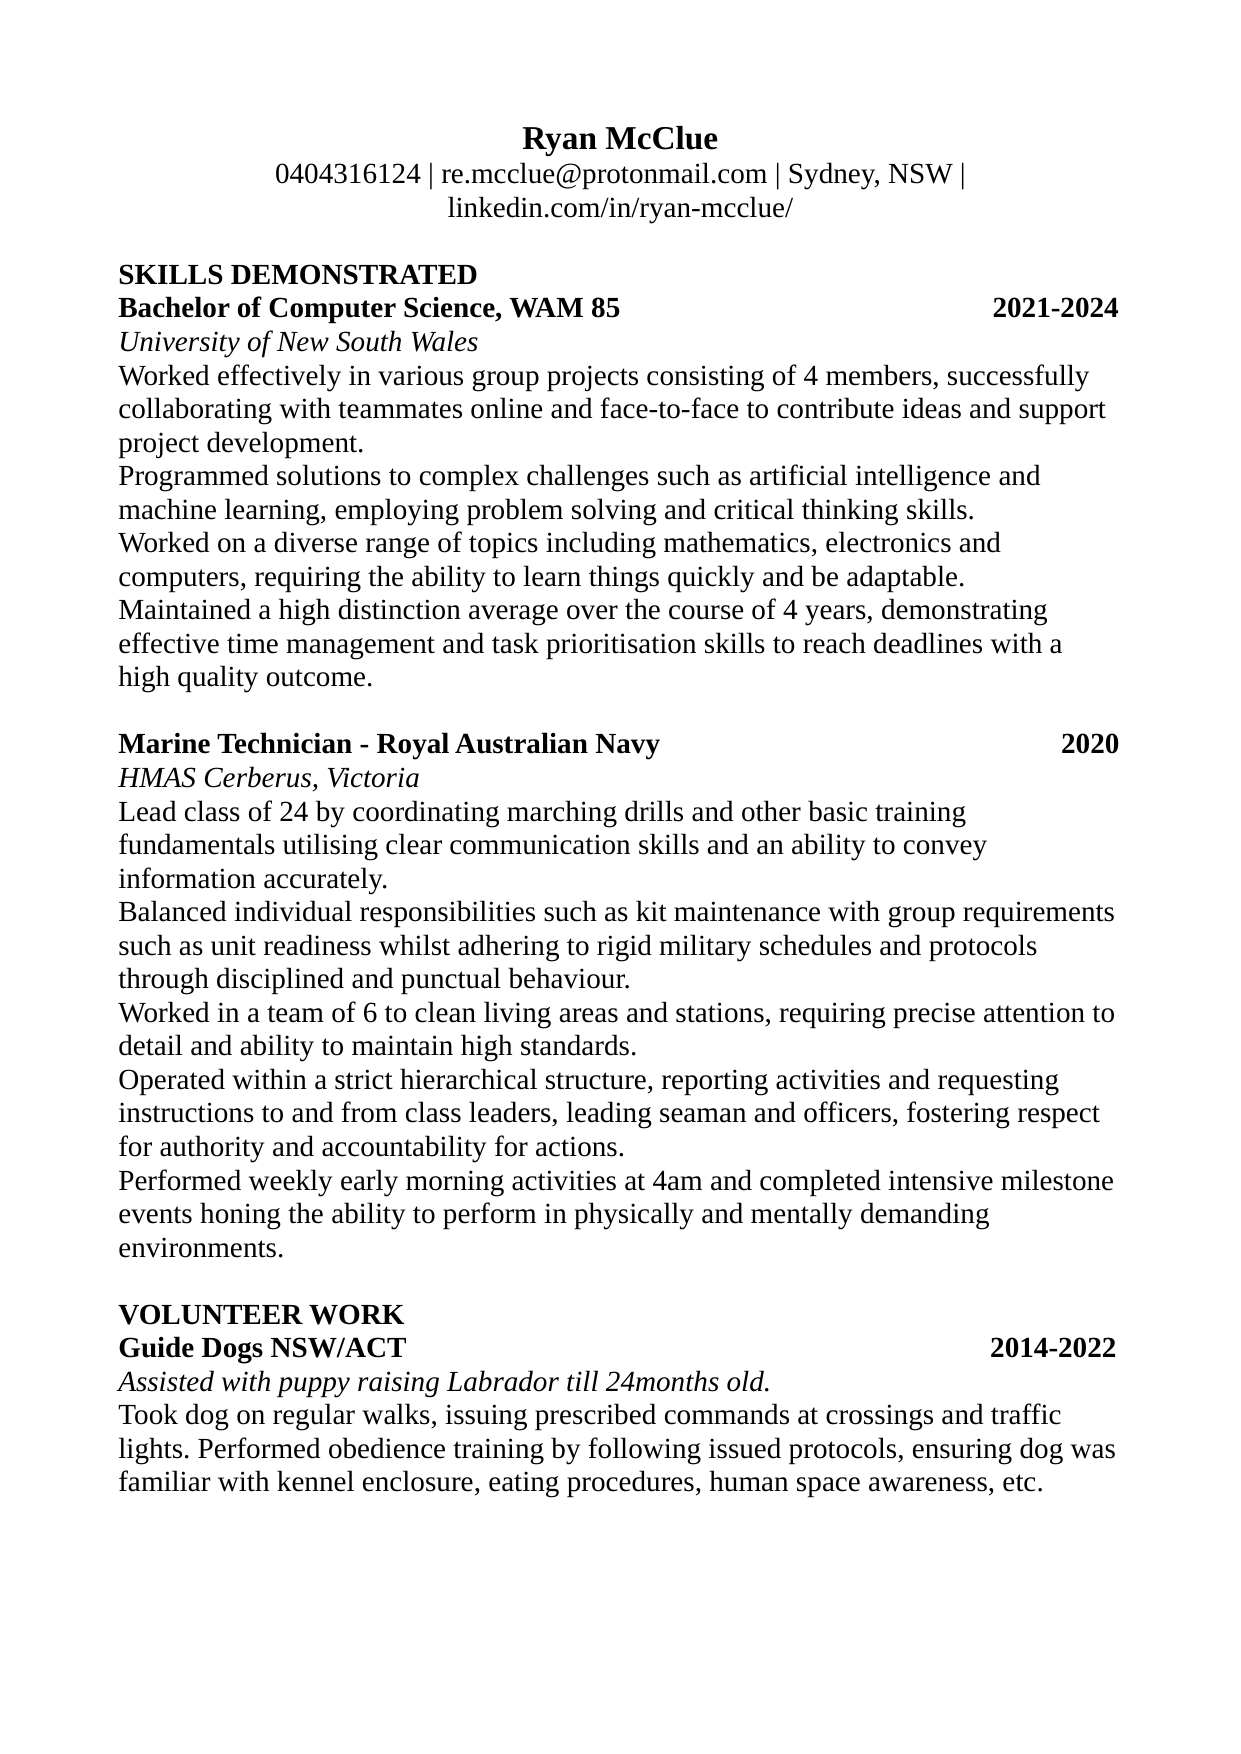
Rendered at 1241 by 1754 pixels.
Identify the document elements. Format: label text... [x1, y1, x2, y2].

text Worked effectively in various group projects consisting of 4 members, successfully collaborating with teammates online and face-to-face to contribute ideas and support project development. [118, 358, 1122, 458]
text Performed weekly early morning activities at 4am and completed intensive milestone events honing the ability to perform in physically and mentally demanding environments. [118, 1163, 1122, 1263]
text Guide Dogs NSW/ACT 2014-2022 [118, 1330, 1122, 1364]
text Marine Technician - Royal Australian Navy 2020 [118, 727, 1122, 760]
text VOLUNTEER WORK [118, 1297, 1122, 1330]
text Maintained a high distinction average over the course of 4 years, demonstrating effective time management and task prioritisation skills to reach deadlines with a high quality outcome. [118, 592, 1122, 693]
text linkedin.com/in/ryan-mcclue/ [118, 190, 1122, 223]
text Operated within a strict hierarchical structure, reporting activities and requesting instructions to and from class leaders, leading seaman and officers, fostering respect for authority and accountability for actions. [118, 1062, 1122, 1163]
text University of New South Wales [118, 324, 1122, 358]
text Worked on a diverse range of topics including mathematics, electronics and computers, requiring the ability to learn things quickly and be adaptable. [118, 525, 1122, 592]
text HMAS Cerberus, Victoria [118, 760, 1122, 794]
text Worked in a team of 6 to clean living areas and stations, requiring precise attention to detail and ability to maintain high standards. [118, 995, 1122, 1062]
text Balanced individual responsibilities such as kit maintenance with group requirements such as unit readiness whilst adhering to rigid military schedules and protocols through disciplined and punctual behaviour. [118, 894, 1122, 995]
text Assisted with puppy raising Labrador till 24months old. [118, 1364, 1122, 1397]
text Lead class of 24 by coordinating marching drills and other basic training fundamentals utilising clear communication skills and an ability to convey information accurately. [118, 794, 1122, 894]
text 0404316124 | re.mcclue@protonmail.com | Sydney, NSW | [118, 156, 1122, 190]
text Took dog on regular walks, issuing prescribed commands at crossings and traffic lights. Performed obedience training by following issued protocols, ensuring dog was familiar with kennel enclosure, eating procedures, human space awareness, etc. [118, 1397, 1122, 1498]
text Ryan McClue [118, 118, 1122, 156]
text Bachelor of Computer Science, WAM 85 2021-2024 [118, 291, 1122, 324]
text SKILLS DEMONSTRATED [118, 257, 1122, 291]
text Programmed solutions to complex challenges such as artificial intelligence and machine learning, employing problem solving and critical thinking skills. [118, 458, 1122, 525]
